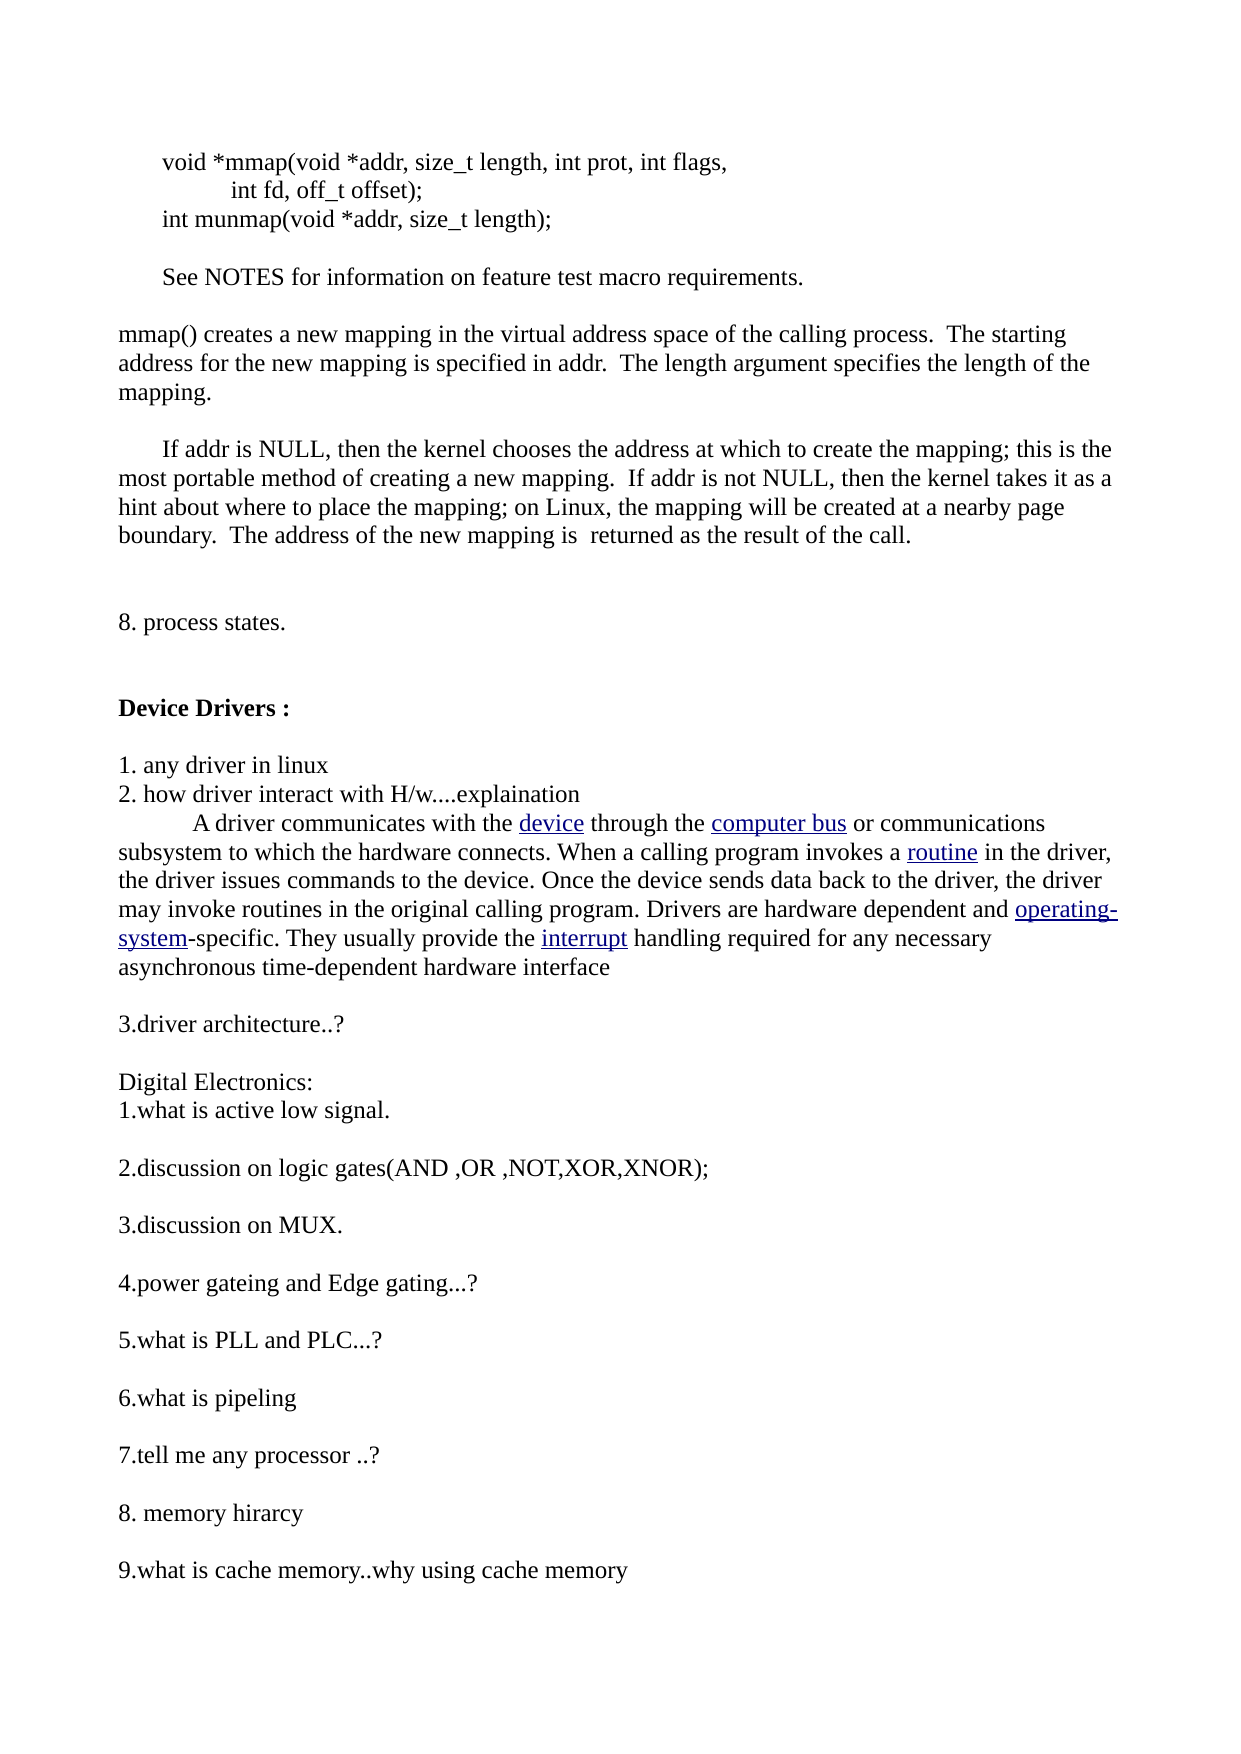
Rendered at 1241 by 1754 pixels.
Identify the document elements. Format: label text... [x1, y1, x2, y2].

text 2. how driver interact with H/w....explaination [118, 779, 1122, 808]
text int fd, off_t offset); [118, 176, 1122, 204]
text A driver communicates with the device through the computer bus or communications subsystem to which the hardware connects. When a calling program invokes a routine in the driver, the driver issues commands to the device. Once the device sends data back to the driver, the driver may invoke routines in the original calling program. Drivers are hardware dependent and operating-system-specific. They usually provide the interrupt handling required for any necessary asynchronous time-dependent hardware interface [118, 808, 1122, 981]
text 1.what is active low signal. [118, 1096, 1122, 1124]
text 4.power gateing and Edge gating...? [118, 1268, 1122, 1297]
text 7.tell me any processor ..? [118, 1441, 1122, 1469]
text If addr is NULL, then the kernel chooses the address at which to create the mapping; this is the most portable method of creating a new mapping. If addr is not NULL, then the kernel takes it as a hint about where to place the mapping; on Linux, the mapping will be created at a nearby page boundary. The address of the new mapping is returned as the result of the call. [118, 434, 1122, 549]
text 2.discussion on logic gates(AND ,OR ,NOT,XOR,XNOR); [118, 1153, 1122, 1182]
text 3.discussion on MUX. [118, 1211, 1122, 1239]
text 6.what is pipeling [118, 1383, 1122, 1412]
text 1. any driver in linux [118, 751, 1122, 779]
text mmap() creates a new mapping in the virtual address space of the calling process. The starting address for the new mapping is specified in addr. The length argument specifies the length of the mapping. [118, 319, 1122, 406]
text 5.what is PLL and PLC...? [118, 1326, 1122, 1354]
text Device Drivers : [118, 693, 1122, 722]
text Digital Electronics: [118, 1067, 1122, 1096]
text 9.what is cache memory..why using cache memory [118, 1556, 1122, 1584]
text int munmap(void *addr, size_t length); [118, 204, 1122, 233]
text 8. process states. [118, 607, 1122, 636]
text See NOTES for information on feature test macro requirements. [118, 262, 1122, 291]
text 8. memory hirarcy [118, 1498, 1122, 1527]
text void *mmap(void *addr, size_t length, int prot, int flags, [118, 147, 1122, 176]
text 3.driver architecture..? [118, 1009, 1122, 1038]
